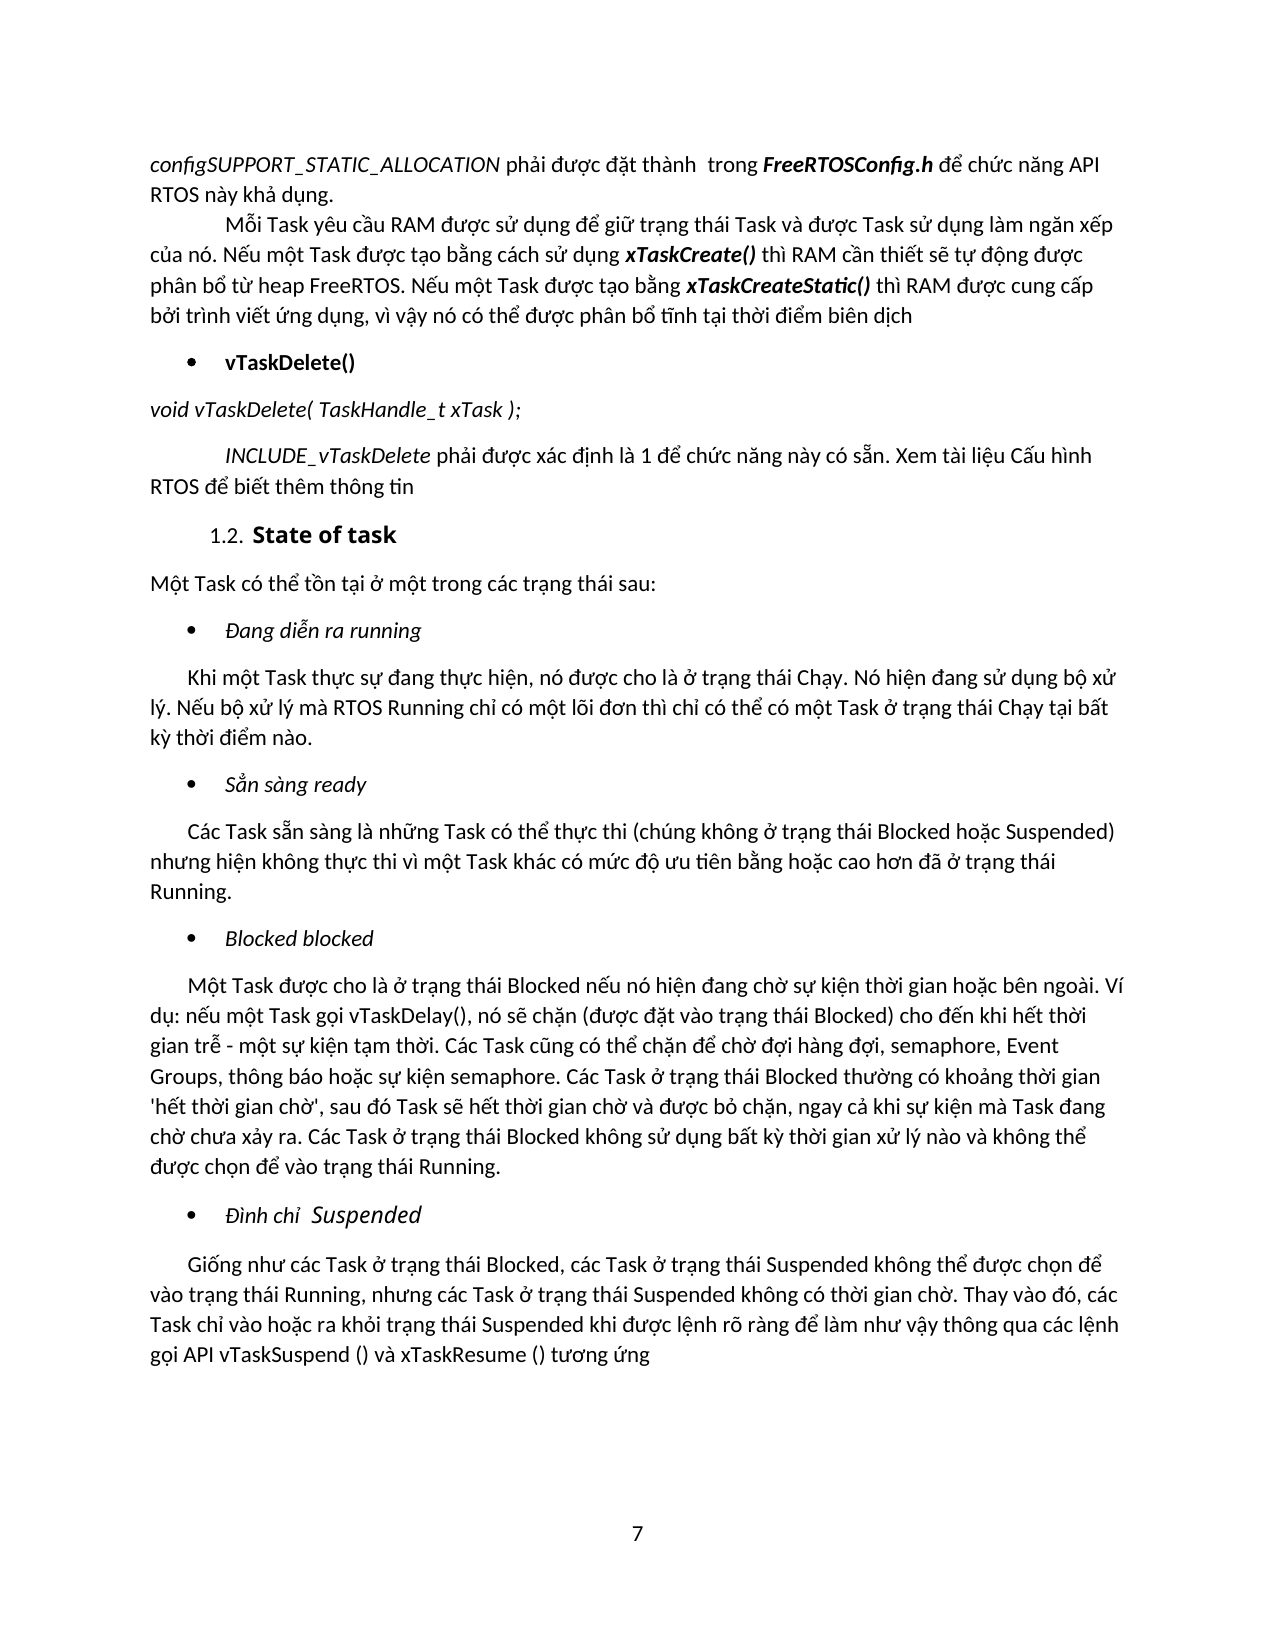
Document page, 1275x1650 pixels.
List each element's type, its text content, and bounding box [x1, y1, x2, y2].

list Sẳn sàng ready [187, 770, 1125, 798]
subtitle State of task [209, 519, 1125, 550]
list vTaskDelete() [187, 348, 1125, 376]
list Blocked blocked [187, 924, 1125, 952]
text Một Task được cho là ở trạng thái Blocked nếu nó hiện đang chờ sự kiện thời gian hoặc bên ngoài. Ví dụ: nếu một Task gọi vTaskDelay(), nó sẽ chặn (được đặt vào trạng thái Blocked) cho đến khi hết thời gian trễ - một sự kiện tạm thời. Các Task cũng có thể chặn để chờ đợi hàng đợi, semaphore, Event Groups, thông báo hoặc sự kiện semaphore. Các Task ở trạng thái Blocked thường có khoảng thời gian 'hết thời gian chờ', sau đó Task sẽ hết thời gian chờ và được bỏ chặn, ngay cả khi sự kiện mà Task đang chờ chưa xảy ra. Các Task ở trạng thái Blocked không sử dụng bất kỳ thời gian xử lý nào và không thể được chọn để vào trạng thái Running. [150, 971, 1125, 1181]
text Các Task sẵn sàng là những Task có thể thực thi (chúng không ở trạng thái Blocked hoặc Suspended) nhưng hiện không thực thi vì một Task khác có mức độ ưu tiên bằng hoặc cao hơn đã ở trạng thái Running. [150, 817, 1125, 906]
text Giống như các Task ở trạng thái Blocked, các Task ở trạng thái Suspended không thể được chọn để vào trạng thái Running, nhưng các Task ở trạng thái Suspended không có thời gian chờ. Thay vào đó, các Task chỉ vào hoặc ra khỏi trạng thái Suspended khi được lệnh rõ ràng để làm như vậy thông qua các lệnh gọi API vTaskSuspend () và xTaskResume () tương ứng [150, 1250, 1125, 1368]
text Mỗi Task yêu cầu RAM được sử dụng để giữ trạng thái Task và được Task sử dụng làm ngăn xếp của nó. Nếu một Task được tạo bằng cách sử dụng xTaskCreate() thì RAM cần thiết sẽ tự động được phân bổ từ heap FreeRTOS. Nếu một Task được tạo bằng xTaskCreateStatic() thì RAM được cung cấp bởi trình viết ứng dụng, vì vậy nó có thể được phân bổ tĩnh tại thời điểm biên dịch [150, 210, 1125, 329]
list Đình chỉ Suspended [187, 1199, 1125, 1231]
text void vTaskDelete( TaskHandle_t xTask ); [150, 395, 1125, 423]
text configSUPPORT_STATIC_ALLOCATION phải được đặt thành trong FreeRTOSConfig.h để chức năng API RTOS này khả dụng. [150, 150, 1125, 208]
list Đang diễn ra running [187, 616, 1125, 644]
text Một Task có thể tồn tại ở một trong các trạng thái sau: [150, 569, 1125, 597]
text Khi một Task thực sự đang thực hiện, nó được cho là ở trạng thái Chạy. Nó hiện đang sử dụng bộ xử lý. Nếu bộ xử lý mà RTOS Running chỉ có một lõi đơn thì chỉ có thể có một Task ở trạng thái Chạy tại bất kỳ thời điểm nào. [150, 663, 1125, 751]
text INCLUDE_vTaskDelete phải được xác định là 1 để chức năng này có sẵn. Xem tài liệu Cấu hình RTOS để biết thêm thông tin [150, 442, 1125, 500]
